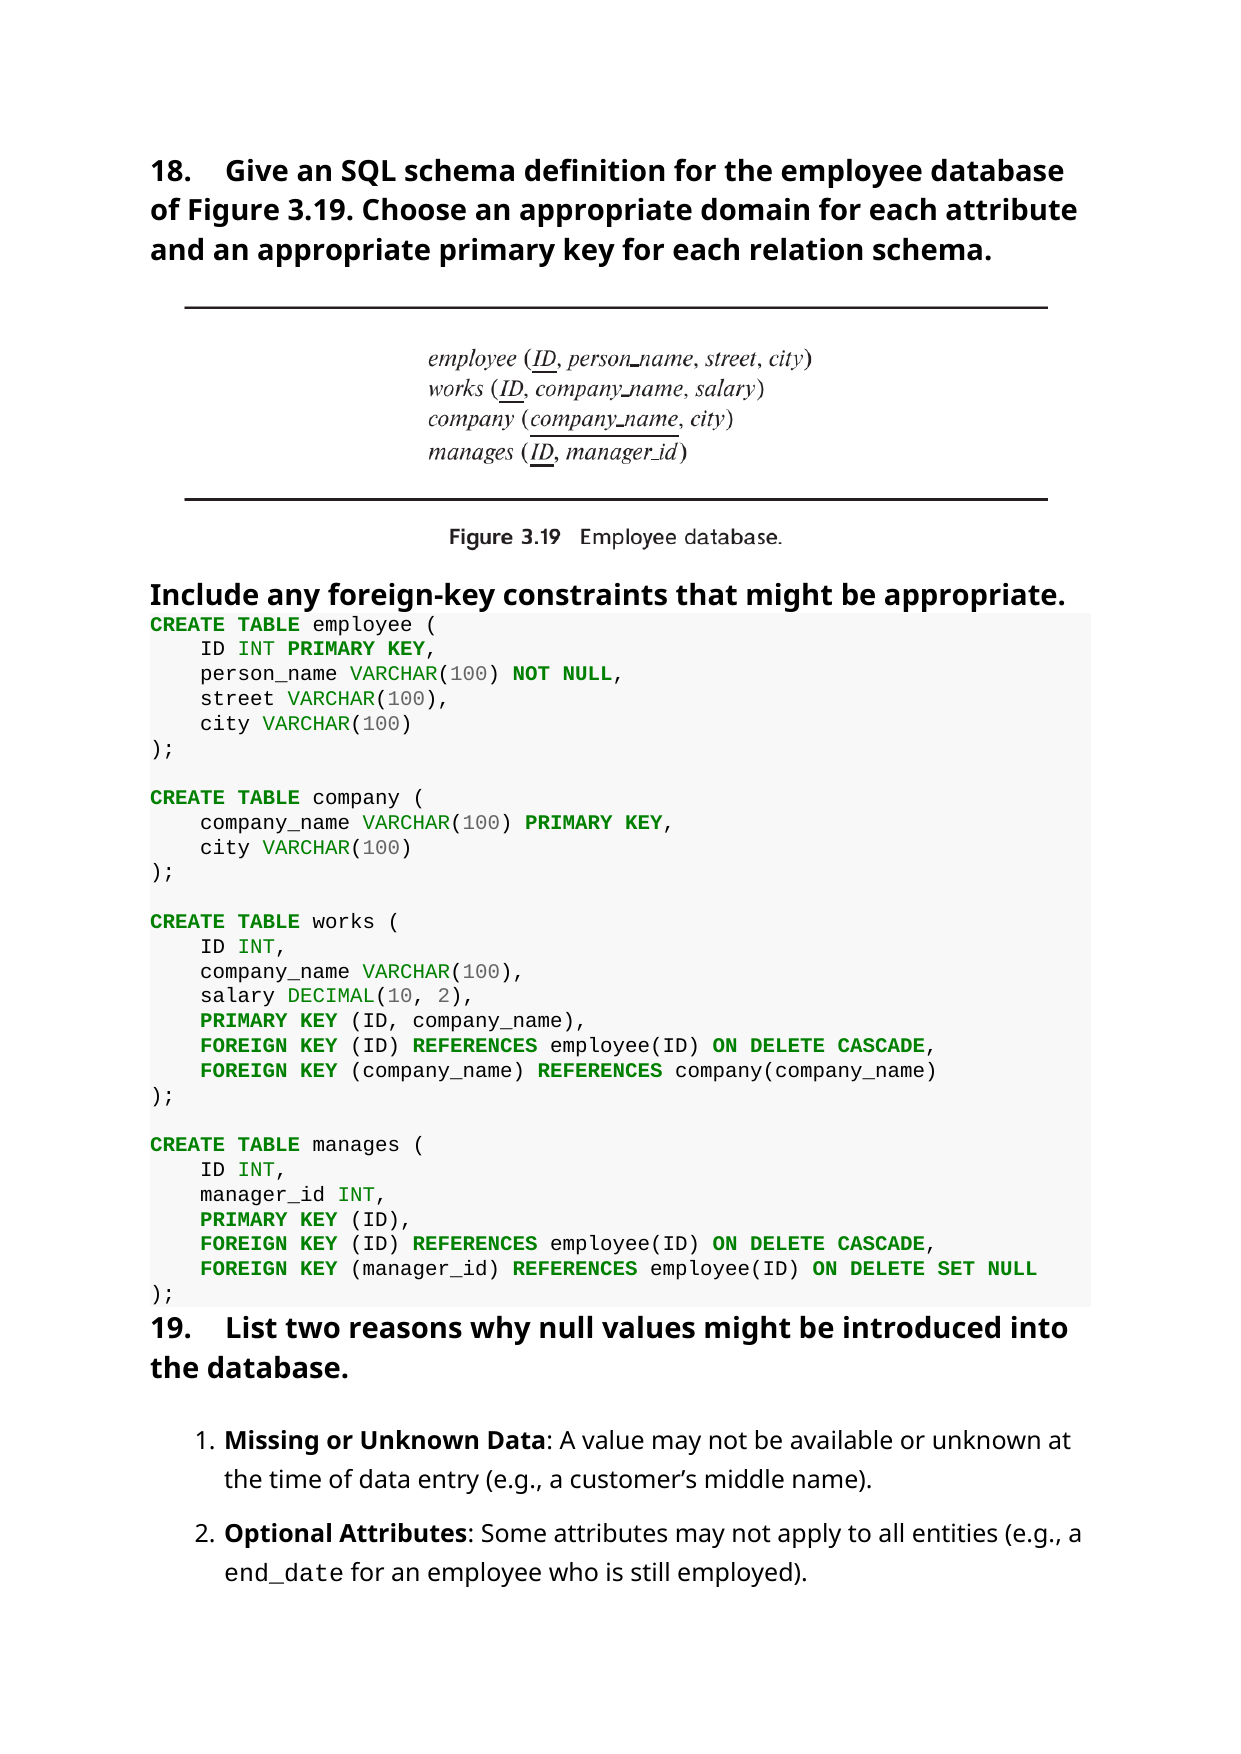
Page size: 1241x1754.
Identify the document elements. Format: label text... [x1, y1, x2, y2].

text PRIMARY KEY (ID), [150, 1208, 1091, 1232]
text ID INT, [150, 1159, 1091, 1183]
text ); [150, 1283, 1091, 1307]
text street VARCHAR(100), [150, 688, 1091, 712]
text CREATE TABLE employee ( [150, 613, 1091, 637]
text ID INT, [150, 936, 1091, 959]
list Missing or Unknown Data: A value may not be available or unknown at the time of data entry (e.g., a customer’s middle name). [194, 1423, 1091, 1496]
subtitle List two reasons why null values might be introduced into the database. [150, 1308, 1091, 1387]
text company_name VARCHAR(100), [150, 961, 1091, 984]
subtitle Give an SQL schema definition for the employee database of Figure 3.19. Choose an appropriate domain for each attribute and an appropriate primary key for each relation schema. [150, 150, 1091, 287]
list Optional Attributes: Some attributes may not apply to all entities (e.g., a end_date for an employee who is still employed). [194, 1516, 1091, 1589]
text salary DECIMAL(10, 2), [150, 985, 1091, 1009]
text manager_id INT, [150, 1184, 1091, 1207]
text CREATE TABLE company ( [150, 787, 1091, 811]
text FOREIGN KEY (ID) REFERENCES employee(ID) ON DELETE CASCADE, [150, 1035, 1091, 1059]
text person_name VARCHAR(100) NOT NULL, [150, 663, 1091, 687]
text ); [150, 861, 1091, 885]
text FOREIGN KEY (company_name) REFERENCES company(company_name) [150, 1060, 1091, 1083]
text FOREIGN KEY (manager_id) REFERENCES employee(ID) ON DELETE SET NULL [150, 1258, 1091, 1282]
text ); [150, 1084, 1091, 1108]
text PRIMARY KEY (ID, company_name), [150, 1010, 1091, 1034]
picture [150, 287, 1091, 574]
text company_name VARCHAR(100) PRIMARY KEY, [150, 812, 1091, 836]
text CREATE TABLE manages ( [150, 1134, 1091, 1158]
text CREATE TABLE works ( [150, 911, 1091, 935]
text FOREIGN KEY (ID) REFERENCES employee(ID) ON DELETE CASCADE, [150, 1233, 1091, 1257]
text city VARCHAR(100) [150, 713, 1091, 736]
subtitle Include any foreign-key constraints that might be appropriate. [150, 574, 1091, 613]
text city VARCHAR(100) [150, 837, 1091, 860]
text ); [150, 737, 1091, 761]
text ID INT PRIMARY KEY, [150, 638, 1091, 662]
